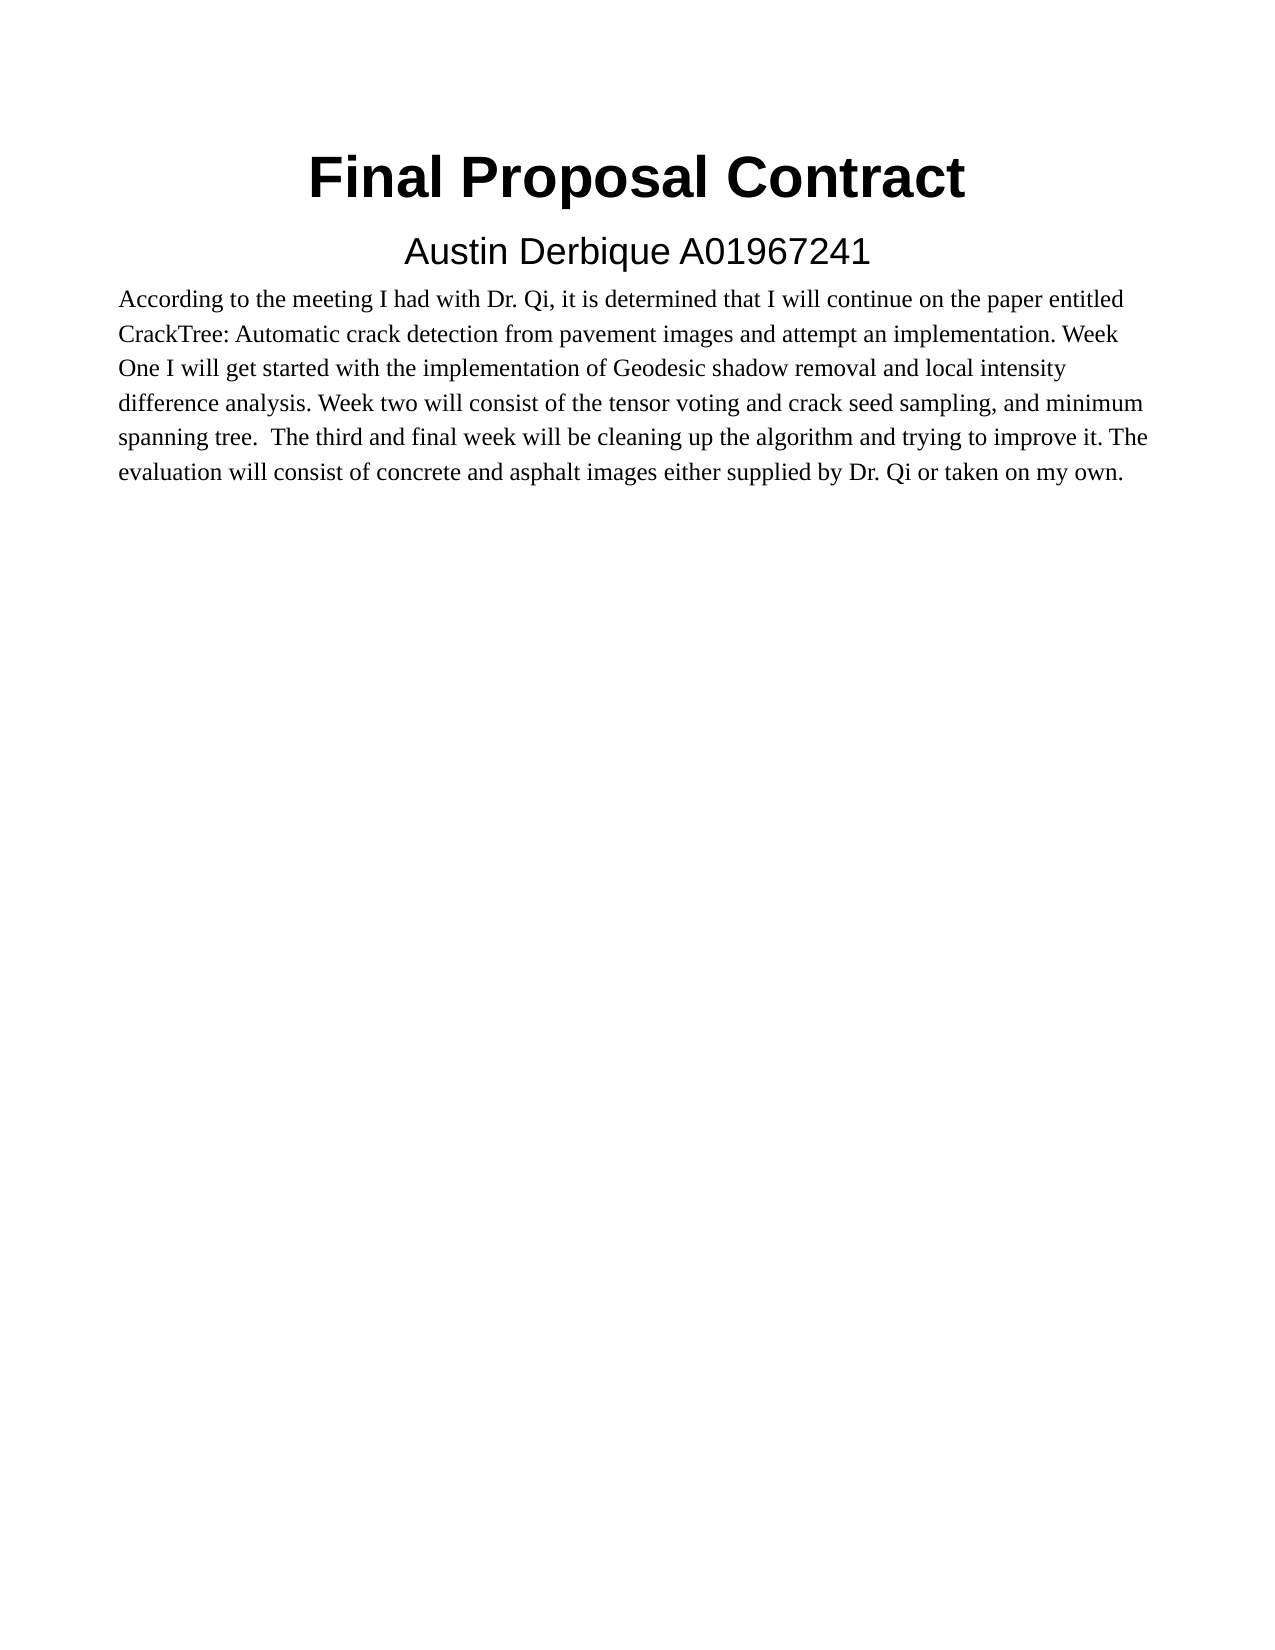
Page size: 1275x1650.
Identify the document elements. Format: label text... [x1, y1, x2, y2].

title Final Proposal Contract [118, 143, 1157, 210]
text According to the meeting I had with Dr. Qi, it is determined that I will continue on the paper entitled CrackTree: Automatic crack detection from pavement images and attempt an implementation. Week One I will get started with the implementation of Geodesic shadow removal and local intensity difference analysis. Week two will consist of the tensor voting and crack seed sampling, and minimum spanning tree. The third and final week will be cleaning up the algorithm and trying to improve it. The evaluation will consist of concrete and asphalt images either supplied by Dr. Qi or taken on my own. [118, 284, 1157, 486]
subtitle Austin Derbique A01967241 [118, 229, 1157, 272]
